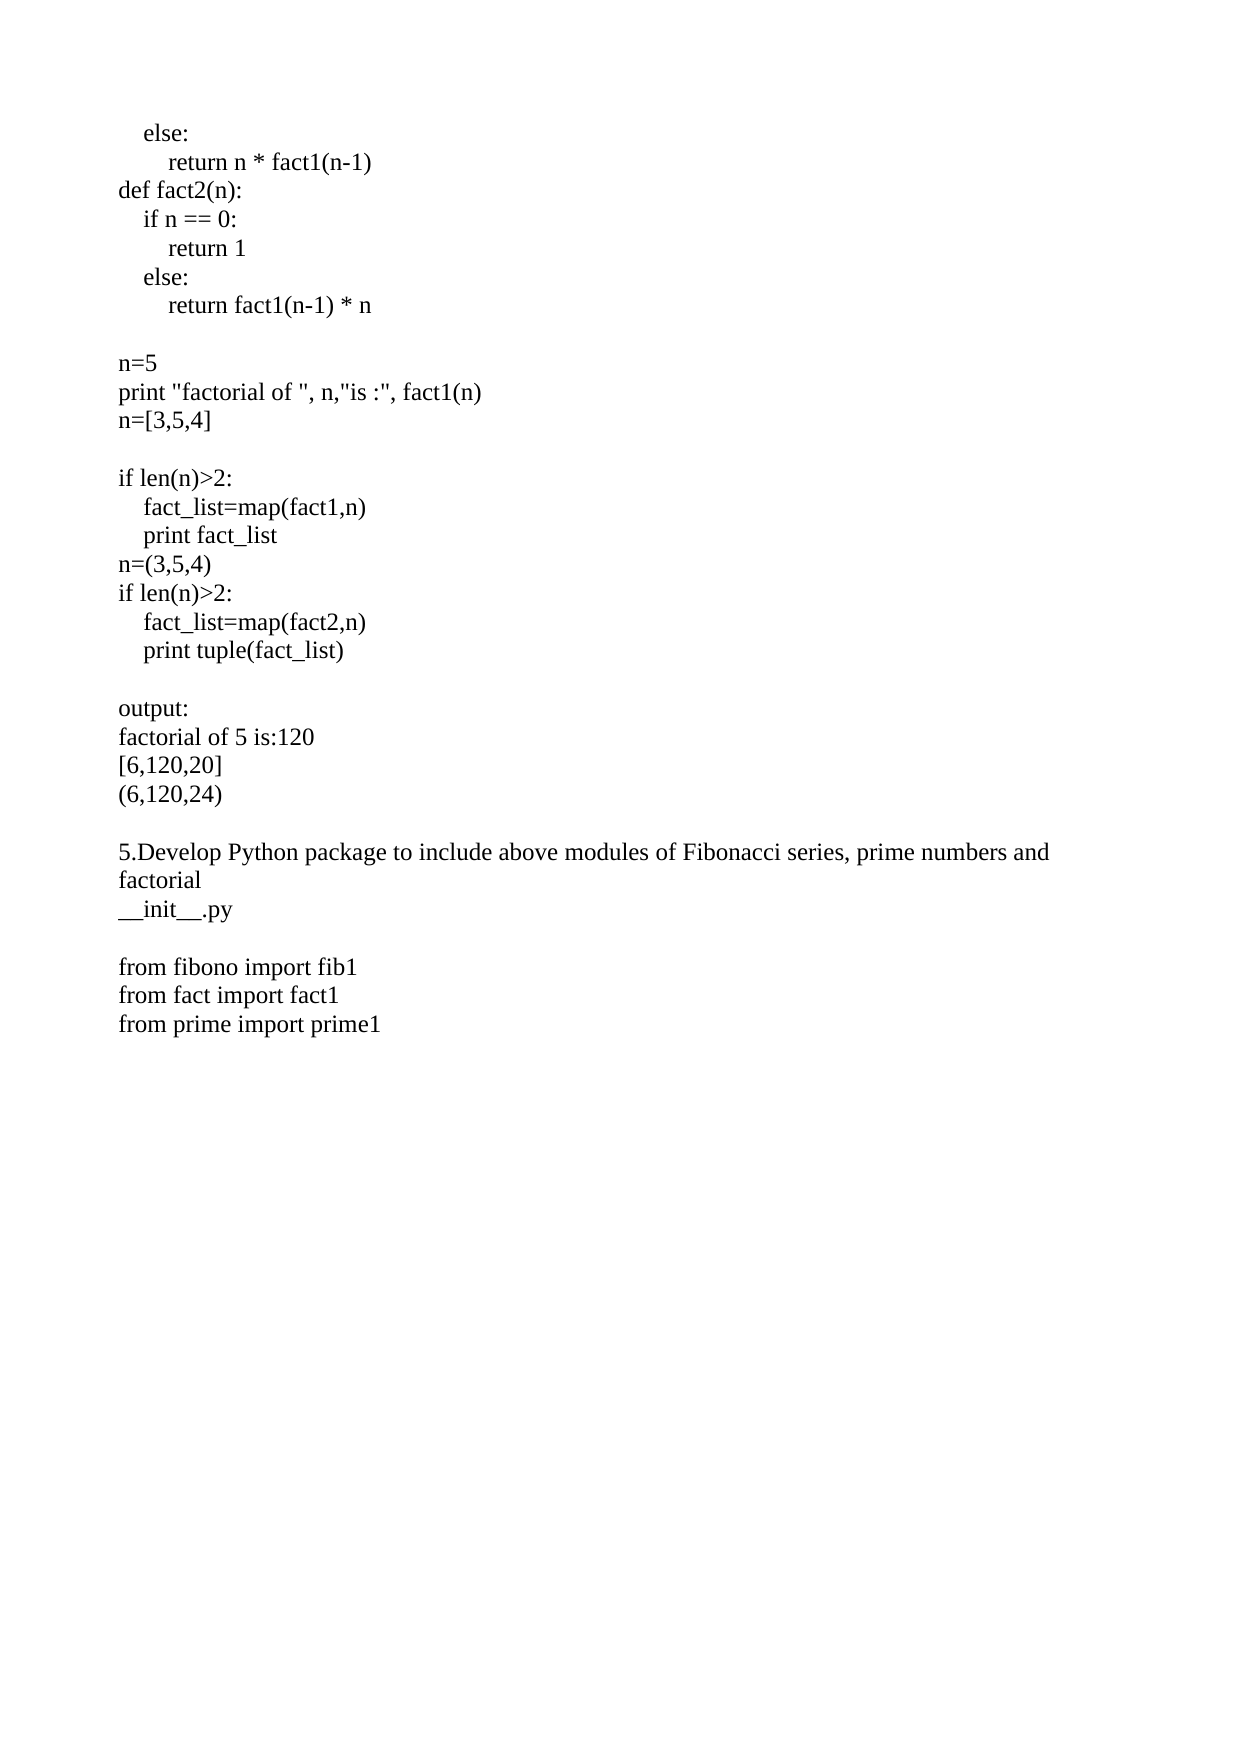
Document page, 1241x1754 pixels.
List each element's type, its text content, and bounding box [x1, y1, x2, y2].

text def fact2(n): [118, 176, 1122, 204]
text print "factorial of ", n,"is :", fact1(n) [118, 377, 1122, 406]
text n=[3,5,4] [118, 406, 1122, 434]
text else: [118, 118, 1122, 147]
text print tuple(fact_list) [118, 636, 1122, 664]
text fact_list=map(fact2,n) [118, 607, 1122, 636]
text [6,120,20] [118, 751, 1122, 779]
text if len(n)>2: [118, 578, 1122, 607]
text if n == 0: [118, 204, 1122, 233]
text __init__.py [118, 894, 1122, 923]
text (6,120,24) [118, 779, 1122, 808]
text from fibono import fib1 [118, 952, 1122, 981]
text 5.Develop Python package to include above modules of Fibonacci series, prime numbers and factorial [118, 837, 1122, 894]
text factorial of 5 is:120 [118, 722, 1122, 751]
text if len(n)>2: [118, 463, 1122, 492]
text from prime import prime1 [118, 1009, 1122, 1038]
text else: [118, 262, 1122, 291]
text print fact_list [118, 521, 1122, 549]
text n=(3,5,4) [118, 549, 1122, 578]
text output: [118, 693, 1122, 722]
text return n * fact1(n-1) [118, 147, 1122, 176]
text return fact1(n-1) * n [118, 291, 1122, 319]
text from fact import fact1 [118, 981, 1122, 1009]
text fact_list=map(fact1,n) [118, 492, 1122, 521]
text return 1 [118, 233, 1122, 262]
text n=5 [118, 348, 1122, 377]
